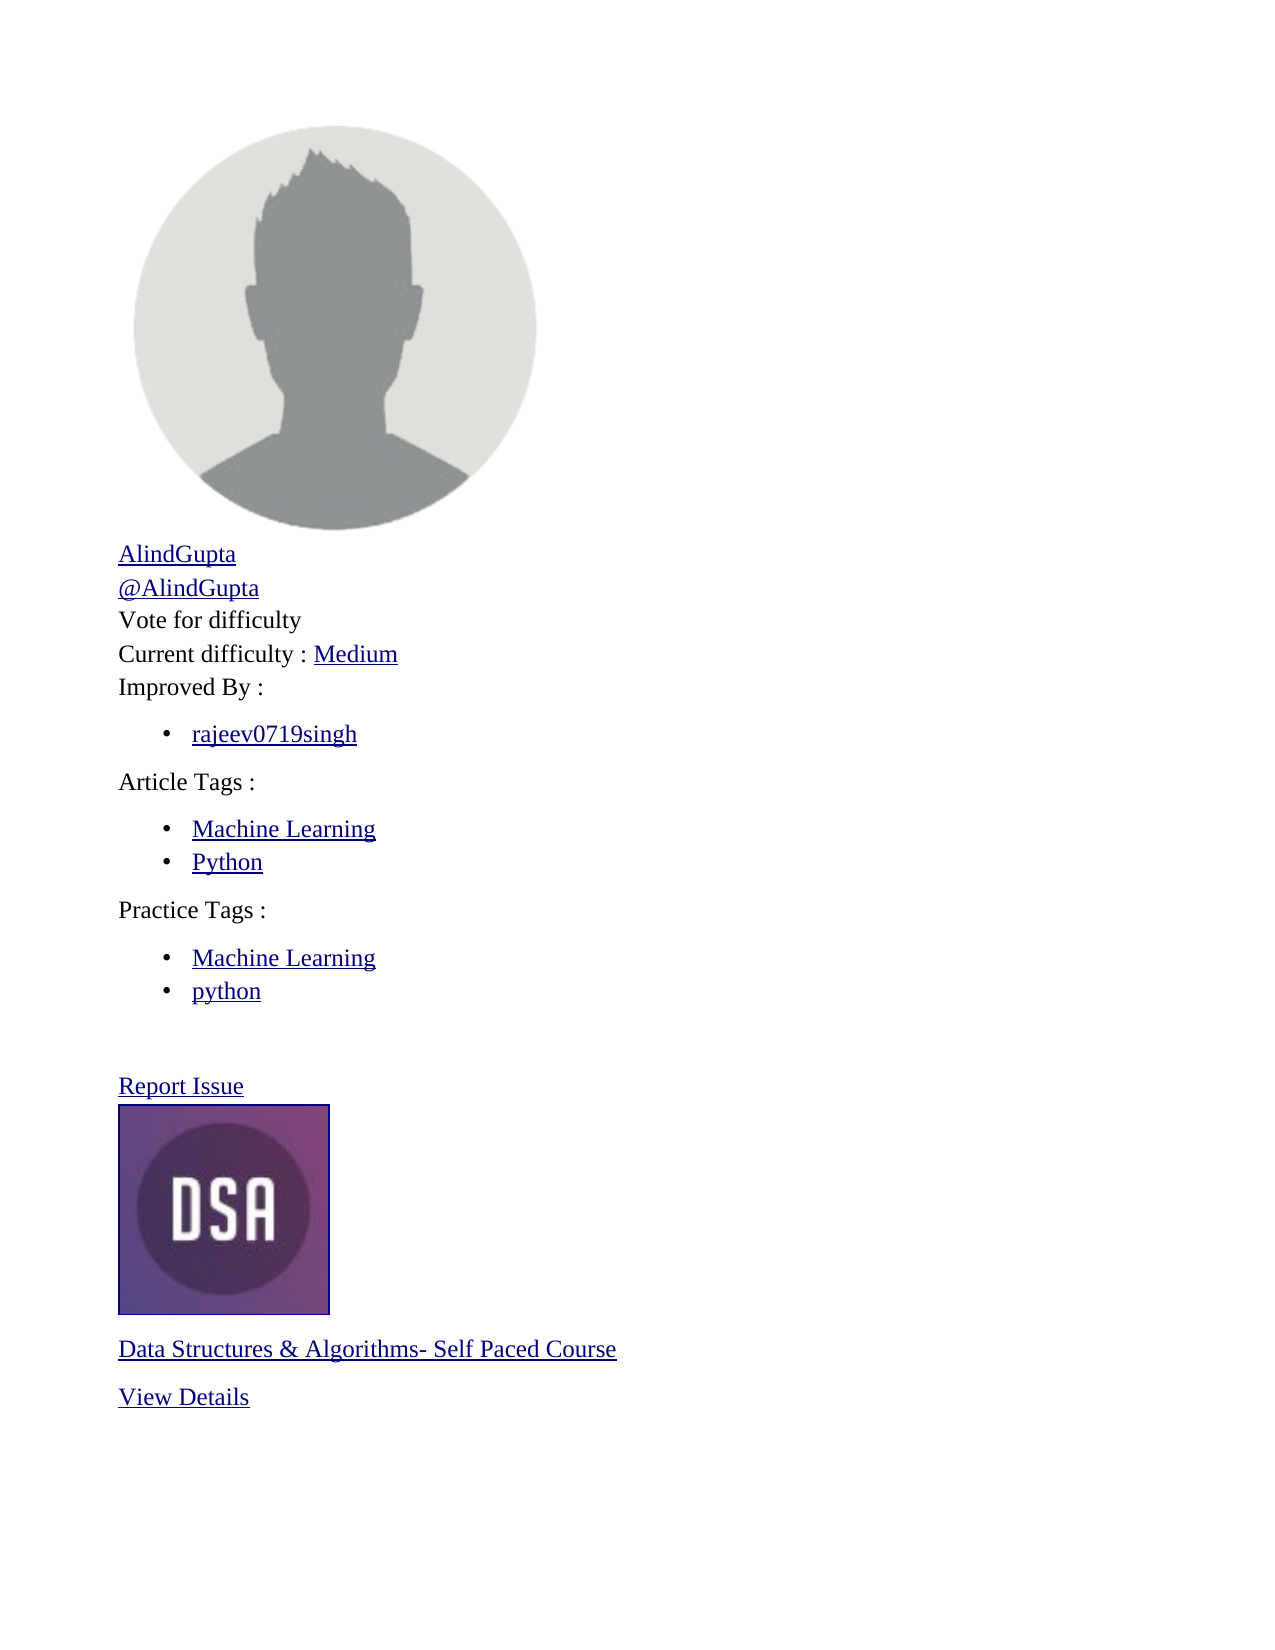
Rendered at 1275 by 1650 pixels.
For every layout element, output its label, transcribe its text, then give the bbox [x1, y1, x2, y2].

text Practice Tags : [118, 895, 1157, 924]
text Report Issue [118, 1071, 1157, 1100]
text AlindGupta [118, 539, 1157, 568]
picture [118, 118, 559, 536]
text Data Structures & Algorithms- Self Paced Course [118, 1334, 1157, 1363]
picture [120, 1106, 328, 1314]
text @AlindGupta [118, 573, 1157, 601]
list Python [162, 847, 1157, 876]
list Machine Learning [162, 814, 1157, 843]
list python [162, 976, 1157, 1004]
text View Details [118, 1382, 1157, 1411]
text Article Tags : [118, 767, 1157, 796]
text AD [118, 1429, 1157, 1475]
text Current difficulty : Medium [118, 639, 1157, 667]
list Machine Learning [162, 943, 1157, 971]
text Vote for difficulty [118, 606, 1157, 634]
text Improved By : [118, 672, 1157, 700]
list rajeev0719singh [162, 719, 1157, 748]
